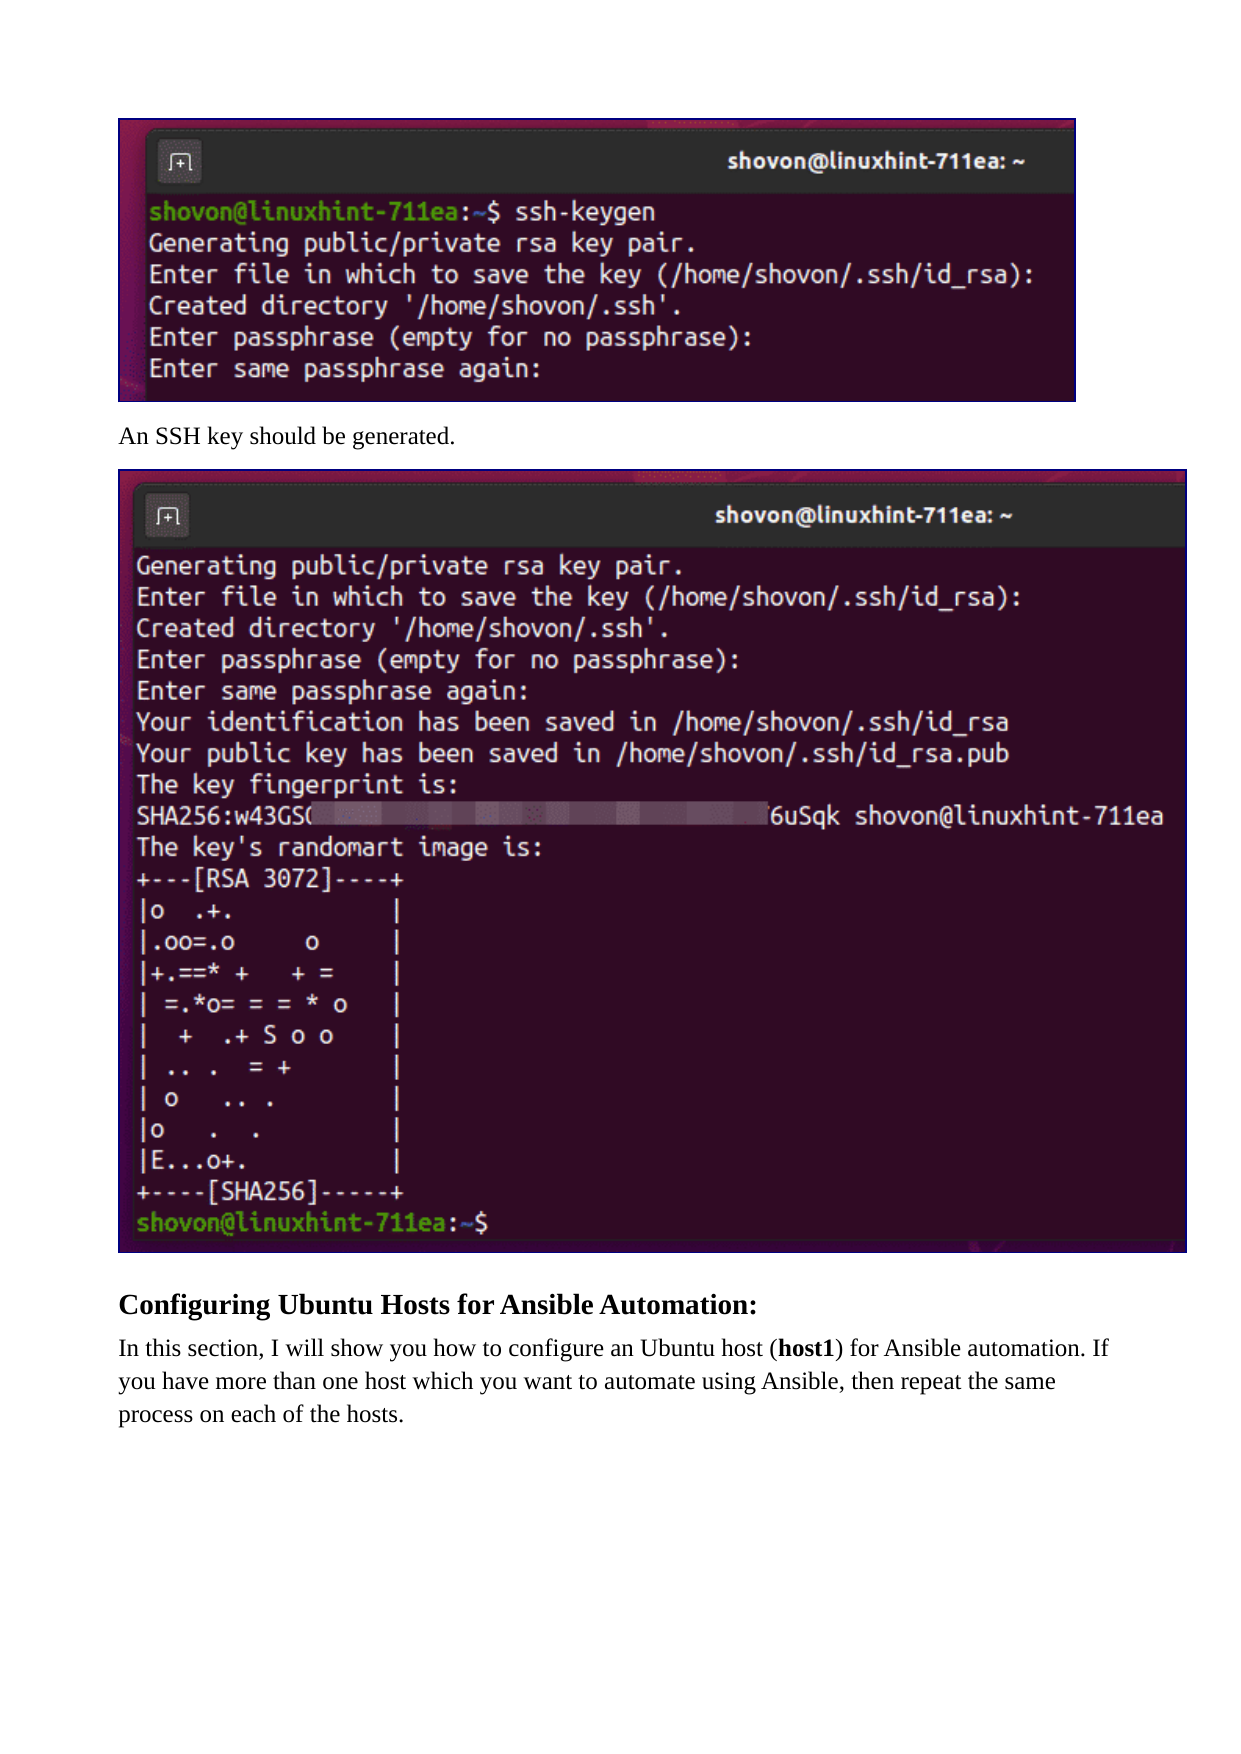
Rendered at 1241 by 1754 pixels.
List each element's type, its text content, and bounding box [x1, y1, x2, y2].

picture [120, 120, 1074, 401]
picture [120, 471, 1185, 1252]
text In this section, I will show you how to configure an Ubuntu host (host1) for Ansible automation. If you have more than one host which you want to automate using Ansible, then repeat the same process on each of the hosts. [118, 1333, 1122, 1428]
text An SSH key should be generated. [118, 421, 1122, 450]
subtitle Configuring Ubuntu Hosts for Ansible Automation: [118, 1287, 1122, 1320]
